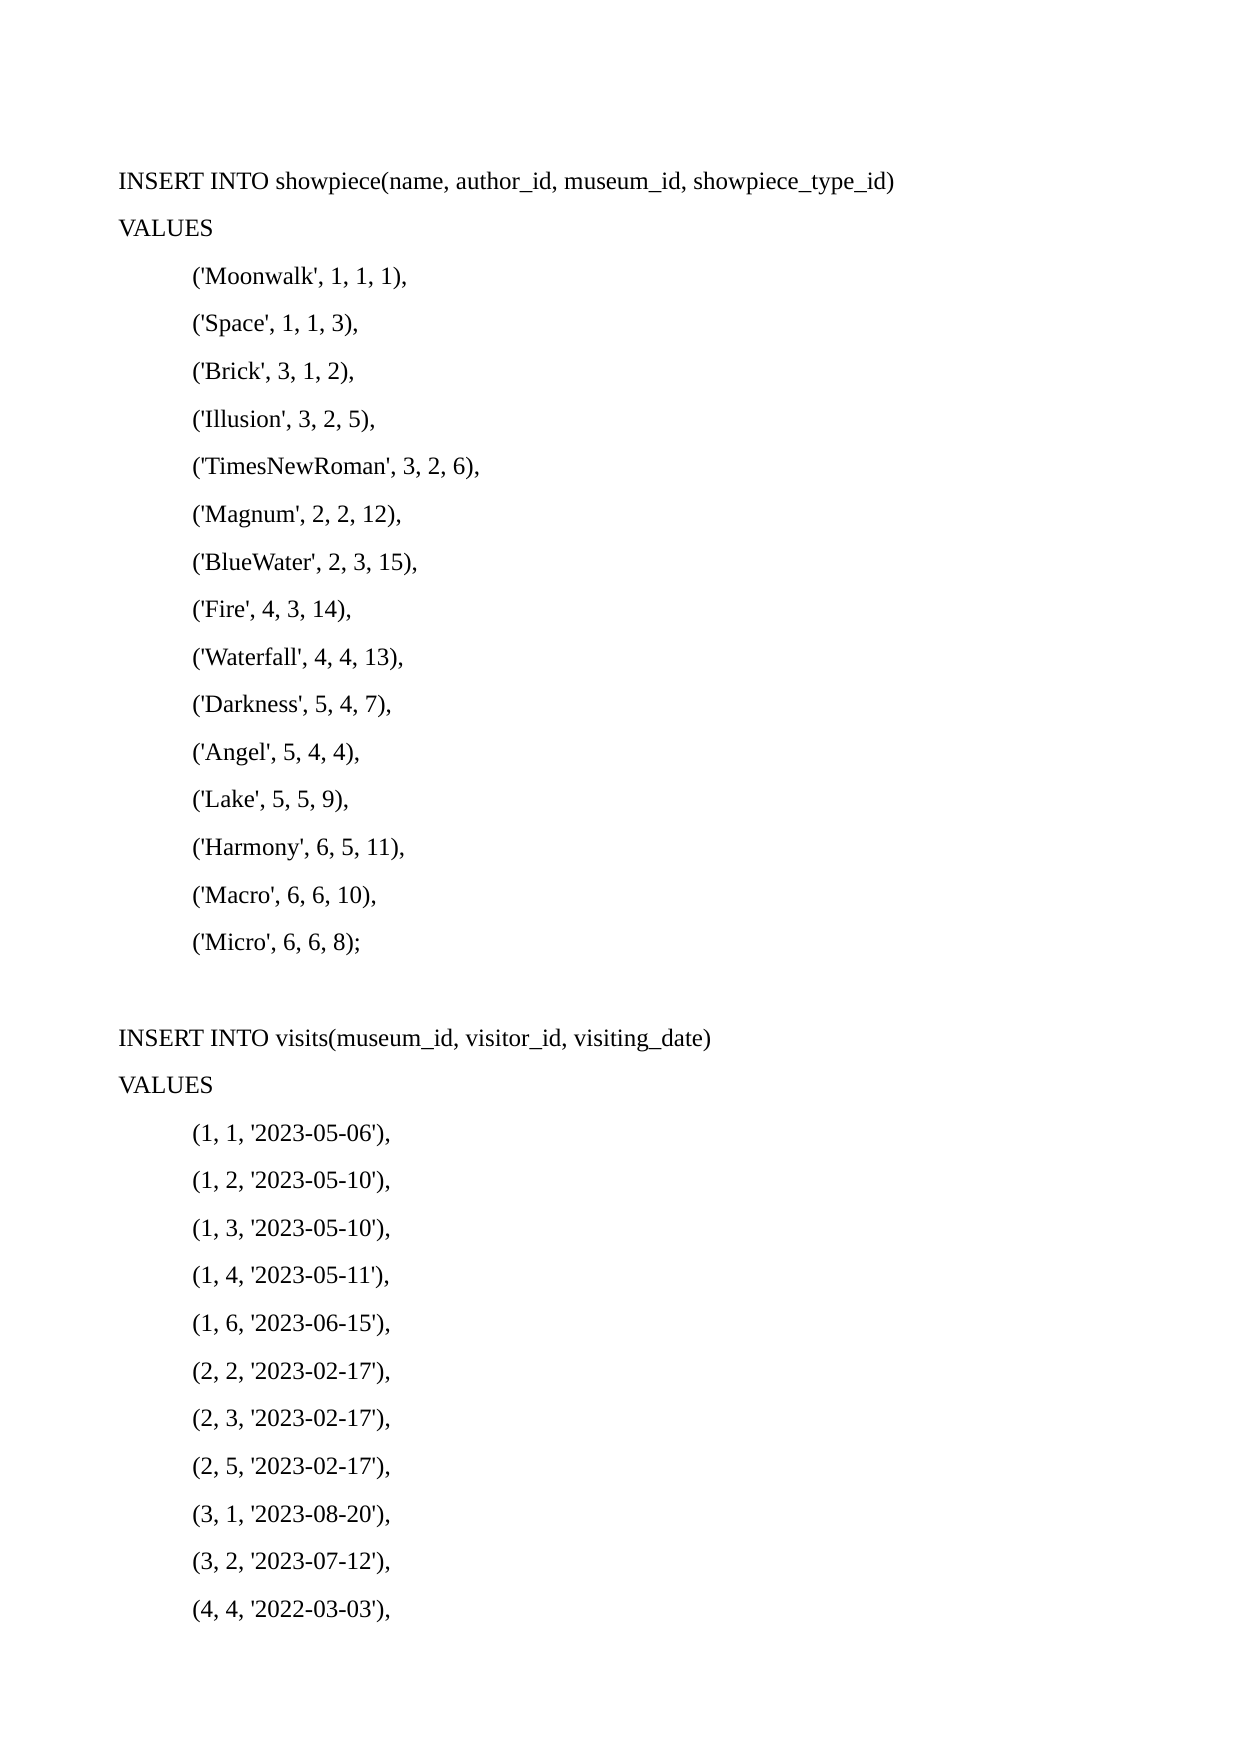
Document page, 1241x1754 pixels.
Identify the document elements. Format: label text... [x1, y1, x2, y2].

text ('Space', 1, 1, 3), [118, 308, 1122, 337]
text ('Brick', 3, 1, 2), [118, 356, 1122, 385]
text (1, 2, '2023-05-10'), [118, 1165, 1122, 1194]
text (1, 6, '2023-06-15'), [118, 1308, 1122, 1337]
text ('Waterfall', 4, 4, 13), [118, 642, 1122, 671]
text ('Fire', 4, 3, 14), [118, 594, 1122, 623]
text ('Moonwalk', 1, 1, 1), [118, 261, 1122, 290]
text (3, 2, '2023-07-12'), [118, 1546, 1122, 1575]
text ('Macro', 6, 6, 10), [118, 880, 1122, 908]
text (4, 4, '2022-03-03'), [118, 1594, 1122, 1623]
text (2, 5, '2023-02-17'), [118, 1451, 1122, 1480]
text ('TimesNewRoman', 3, 2, 6), [118, 451, 1122, 480]
text (2, 2, '2023-02-17'), [118, 1356, 1122, 1384]
text (1, 1, '2023-05-06'), [118, 1118, 1122, 1147]
text ('Micro', 6, 6, 8); [118, 927, 1122, 956]
text (1, 4, '2023-05-11'), [118, 1261, 1122, 1289]
text (2, 3, '2023-02-17'), [118, 1403, 1122, 1432]
text ('Angel', 5, 4, 4), [118, 737, 1122, 766]
text ('Darkness', 5, 4, 7), [118, 689, 1122, 718]
text (1, 3, '2023-05-10'), [118, 1213, 1122, 1242]
text VALUES [118, 1070, 1122, 1099]
text VALUES [118, 213, 1122, 242]
text ('Magnum', 2, 2, 12), [118, 499, 1122, 528]
text ('Illusion', 3, 2, 5), [118, 404, 1122, 432]
text (3, 1, '2023-08-20'), [118, 1499, 1122, 1527]
text INSERT INTO visits(museum_id, visitor_id, visiting_date) [118, 1023, 1122, 1051]
text ('Harmony', 6, 5, 11), [118, 832, 1122, 861]
text ('BlueWater', 2, 3, 15), [118, 547, 1122, 575]
text INSERT INTO showpiece(name, author_id, museum_id, showpiece_type_id) [118, 166, 1122, 194]
text ('Lake', 5, 5, 9), [118, 784, 1122, 813]
